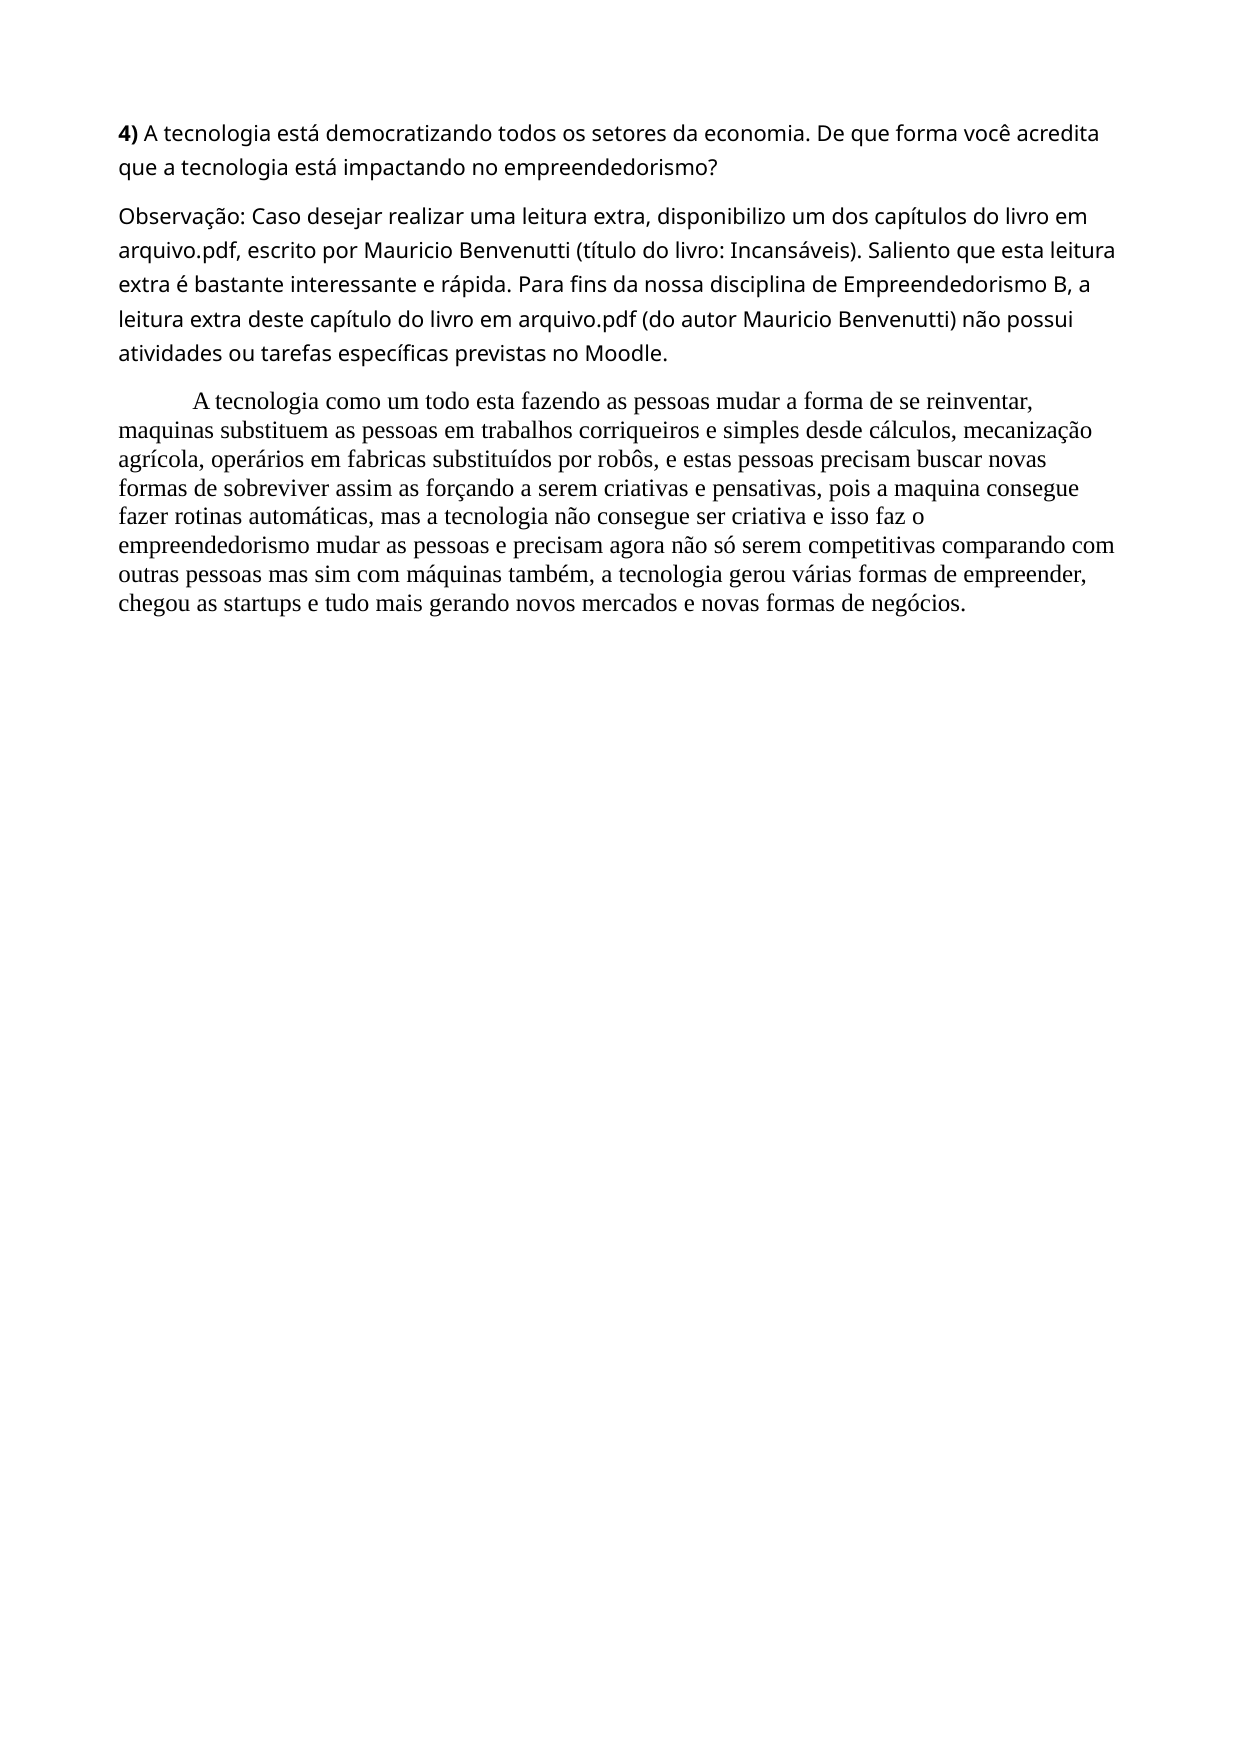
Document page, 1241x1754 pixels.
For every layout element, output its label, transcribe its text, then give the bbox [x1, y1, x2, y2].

text A tecnologia como um todo esta fazendo as pessoas mudar a forma de se reinventar, maquinas substituem as pessoas em trabalhos corriqueiros e simples desde cálculos, mecanização agrícola, operários em fabricas substituídos por robôs, e estas pessoas precisam buscar novas formas de sobreviver assim as forçando a serem criativas e pensativas, pois a maquina consegue fazer rotinas automáticas, mas a tecnologia não consegue ser criativa e isso faz o empreendedorismo mudar as pessoas e precisam agora não só serem competitivas comparando com outras pessoas mas sim com máquinas também, a tecnologia gerou várias formas de empreender, chegou as startups e tudo mais gerando novos mercados e novas formas de negócios. [118, 386, 1122, 616]
text Observação: Caso desejar realizar uma leitura extra, disponibilizo um dos capítulos do livro em arquivo.pdf, escrito por Mauricio Benvenutti (título do livro: Incansáveis). Saliento que esta leitura extra é bastante interessante e rápida. Para fins da nossa disciplina de Empreendedorismo B, a leitura extra deste capítulo do livro em arquivo.pdf (do autor Mauricio Benvenutti) não possui atividades ou tarefas específicas previstas no Moodle. [118, 201, 1122, 367]
text 4) A tecnologia está democratizando todos os setores da economia. De que forma você acredita que a tecnologia está impactando no empreendedorismo? [118, 118, 1122, 182]
